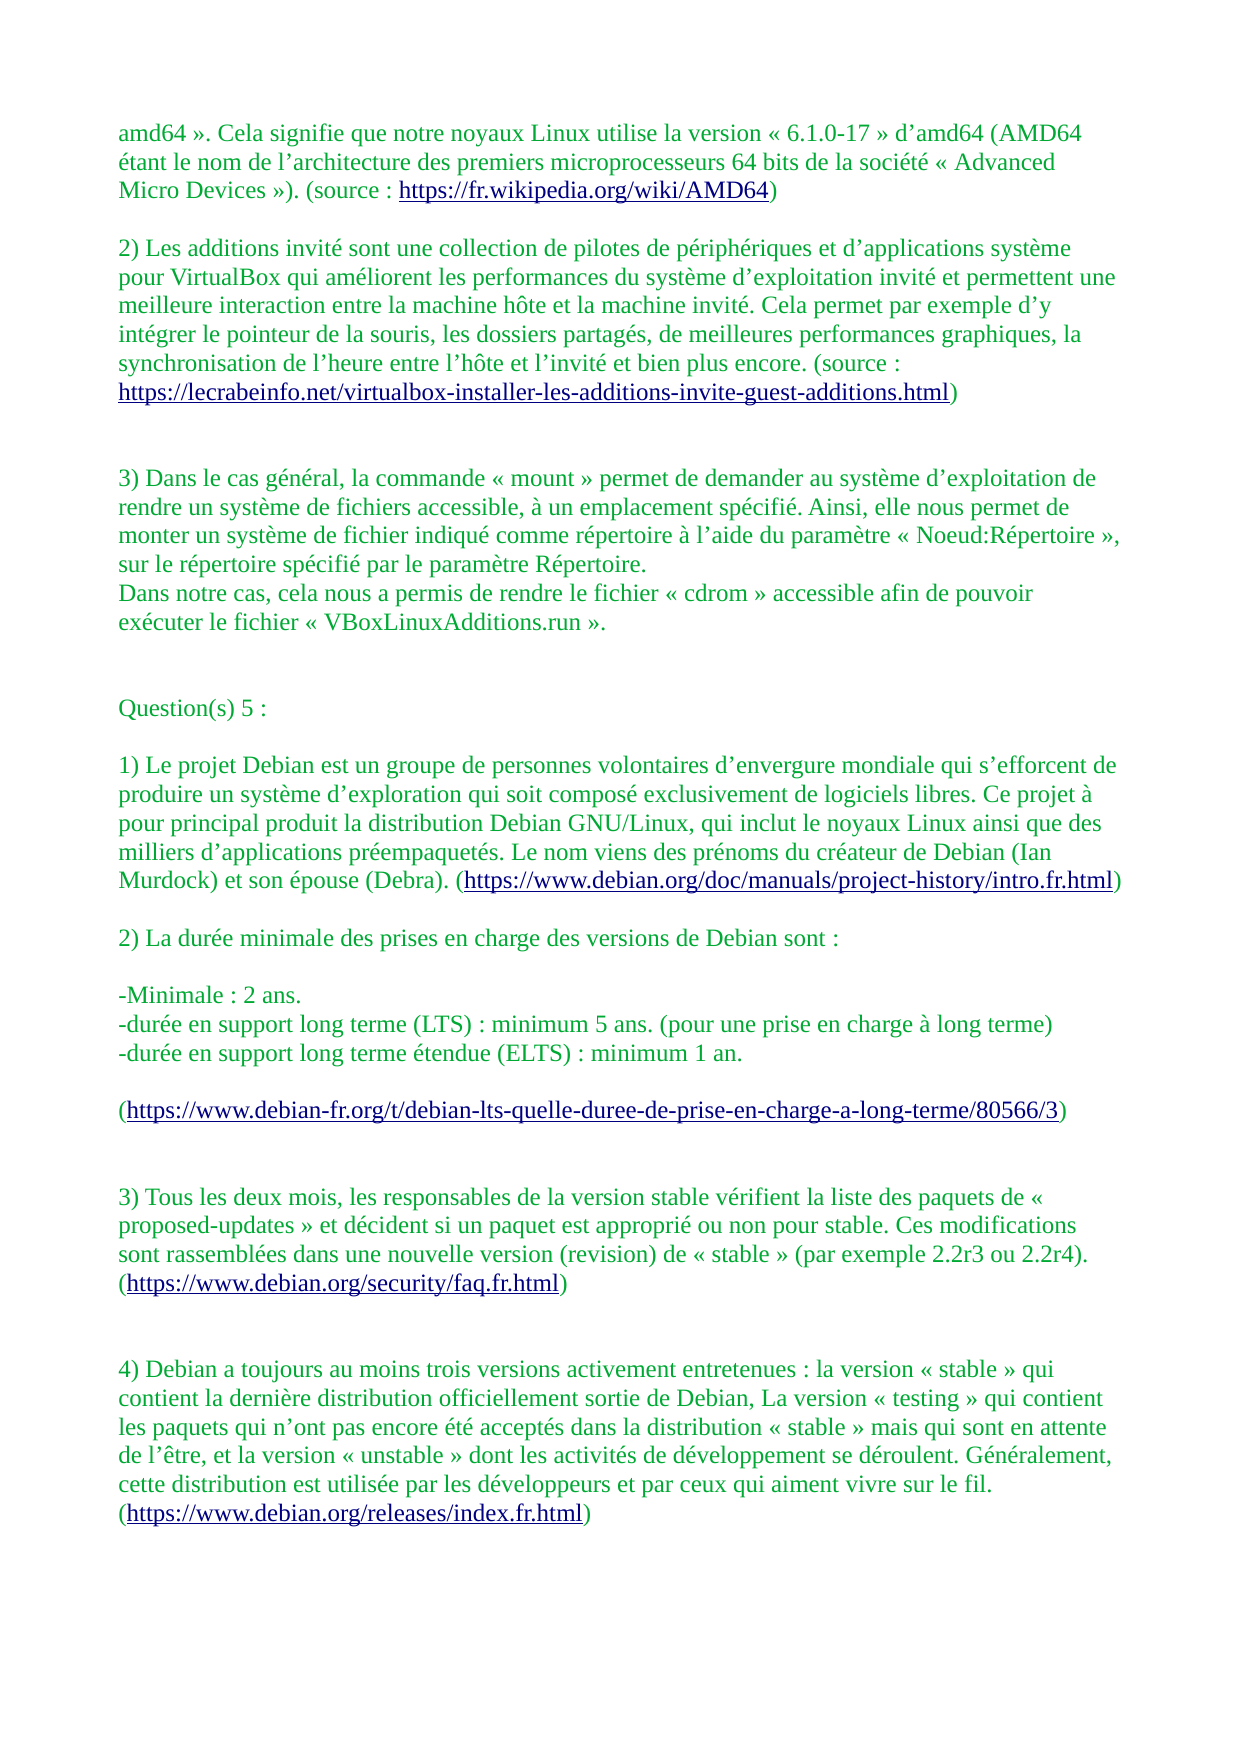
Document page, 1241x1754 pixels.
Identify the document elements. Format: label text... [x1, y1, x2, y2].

text Dans notre cas, cela nous a permis de rendre le fichier « cdrom » accessible afin de pouvoir exécuter le fichier « VBoxLinuxAdditions.run ». [118, 578, 1122, 636]
text 4) Debian a toujours au moins trois versions activement entretenues : la version « stable » qui contient la dernière distribution officiellement sortie de Debian, La version « testing » qui contient les paquets qui n’ont pas encore été acceptés dans la distribution « stable » mais qui sont en attente de l’être, et la version « unstable » dont les activités de développement se déroulent. Généralement, cette distribution est utilisée par les développeurs et par ceux qui aiment vivre sur le fil. (https://www.debian.org/releases/index.fr.html) [118, 1354, 1122, 1527]
text amd64 ». Cela signifie que notre noyaux Linux utilise la version « 6.1.0-17 » d’amd64 (AMD64 étant le nom de l’architecture des premiers microprocesseurs 64 bits de la société « Advanced Micro Devices »). (source : https://fr.wikipedia.org/wiki/AMD64) [118, 118, 1122, 204]
text -Minimale : 2 ans. [118, 981, 1122, 1009]
text 1) Le projet Debian est un groupe de personnes volontaires d’envergure mondiale qui s’efforcent de produire un système d’exploration qui soit composé exclusivement de logiciels libres. Ce projet à pour principal produit la distribution Debian GNU/Linux, qui inclut le noyaux Linux ainsi que des milliers d’applications préempaquetés. Le nom viens des prénoms du créateur de Debian (Ian Murdock) et son épouse (Debra). (https://www.debian.org/doc/manuals/project-history/intro.fr.html) [118, 751, 1122, 894]
text 3) Tous les deux mois, les responsables de la version stable vérifient la liste des paquets de « proposed-updates » et décident si un paquet est approprié ou non pour stable. Ces modifications sont rassemblées dans une nouvelle version (revision) de « stable » (par exemple 2.2r3 ou 2.2r4). (https://www.debian.org/security/faq.fr.html) [118, 1182, 1122, 1297]
text 2) La durée minimale des prises en charge des versions de Debian sont : [118, 923, 1122, 952]
text -durée en support long terme (LTS) : minimum 5 ans. (pour une prise en charge à long terme) [118, 1009, 1122, 1038]
text Question(s) 5 : [118, 693, 1122, 722]
text 3) Dans le cas général, la commande « mount » permet de demander au système d’exploitation de rendre un système de fichiers accessible, à un emplacement spécifié. Ainsi, elle nous permet de monter un système de fichier indiqué comme répertoire à l’aide du paramètre « Noeud:Répertoire », sur le répertoire spécifié par le paramètre Répertoire. [118, 463, 1122, 578]
text (https://www.debian-fr.org/t/debian-lts-quelle-duree-de-prise-en-charge-a-long-terme/80566/3) [118, 1096, 1122, 1124]
text 2) Les additions invité sont une collection de pilotes de périphériques et d’applications système pour VirtualBox qui améliorent les performances du système d’exploitation invité et permettent une meilleure interaction entre la machine hôte et la machine invité. Cela permet par exemple d’y intégrer le pointeur de la souris, les dossiers partagés, de meilleures performances graphiques, la synchronisation de l’heure entre l’hôte et l’invité et bien plus encore. (source : https://lecrabeinfo.net/virtualbox-installer-les-additions-invite-guest-additions.html) [118, 233, 1122, 406]
text -durée en support long terme étendue (ELTS) : minimum 1 an. [118, 1038, 1122, 1067]
